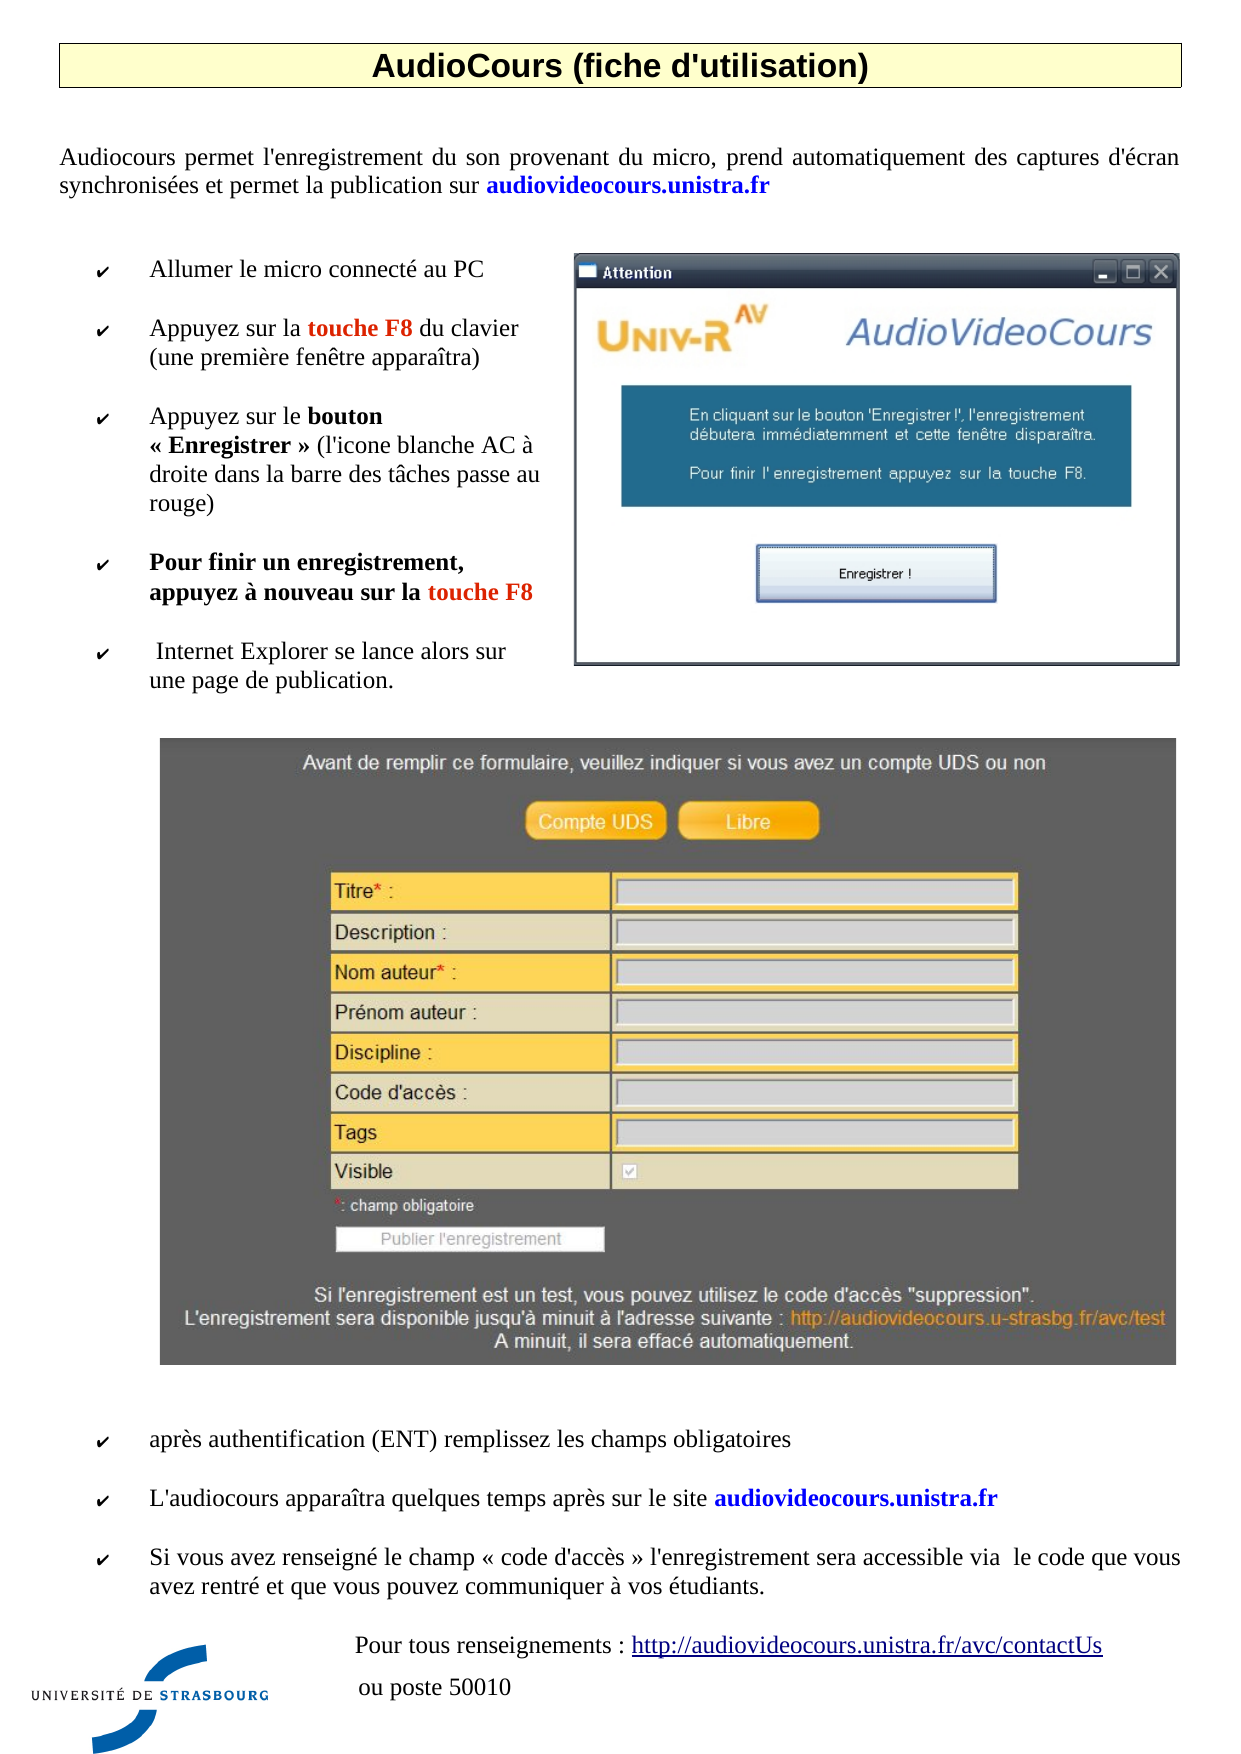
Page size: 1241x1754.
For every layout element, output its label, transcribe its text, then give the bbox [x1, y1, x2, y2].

list Pour finir un enregistrement, appuyez à nouveau sur la touche F8 [97, 547, 573, 605]
text Pour tous renseignements : http://audiovideocours.unistra.fr/avc/contactUs [59, 1630, 1181, 1659]
list L'audiocours apparaîtra quelques temps après sur le site audiovideocours.unistra.fr [97, 1483, 1181, 1512]
list Internet Explorer se lance alors sur une page de publication. [97, 636, 1181, 694]
picture [159, 738, 1177, 1365]
list Si vous avez renseigné le champ « code d'accès » l'enregistrement sera accessible via le code que vous avez rentré et que vous pouvez communiquer à vos étudiants. [97, 1542, 1181, 1600]
list Allumer le micro connecté au PC [97, 253, 573, 283]
subtitle AudioCours (fiche d'utilisation) [60, 44, 1181, 87]
picture [573, 253, 1180, 666]
list Appuyez sur le bouton « Enregistrer » (l'icone blanche AC à droite dans la barre des tâches passe au rouge) [97, 401, 573, 517]
text ou poste 50010 [269, 1672, 1181, 1701]
list Appuyez sur la touche F8 du clavier (une première fenêtre apparaîtra) [97, 313, 573, 371]
picture [31, 1644, 269, 1754]
text Audiocours permet l'enregistrement du son provenant du micro, prend automatiquement des captures d'écran synchronisées et permet la publication sur audiovideocours.unistra.fr [59, 141, 1181, 199]
list après authentification (ENT) remplissez les champs obligatoires [97, 1423, 1181, 1453]
